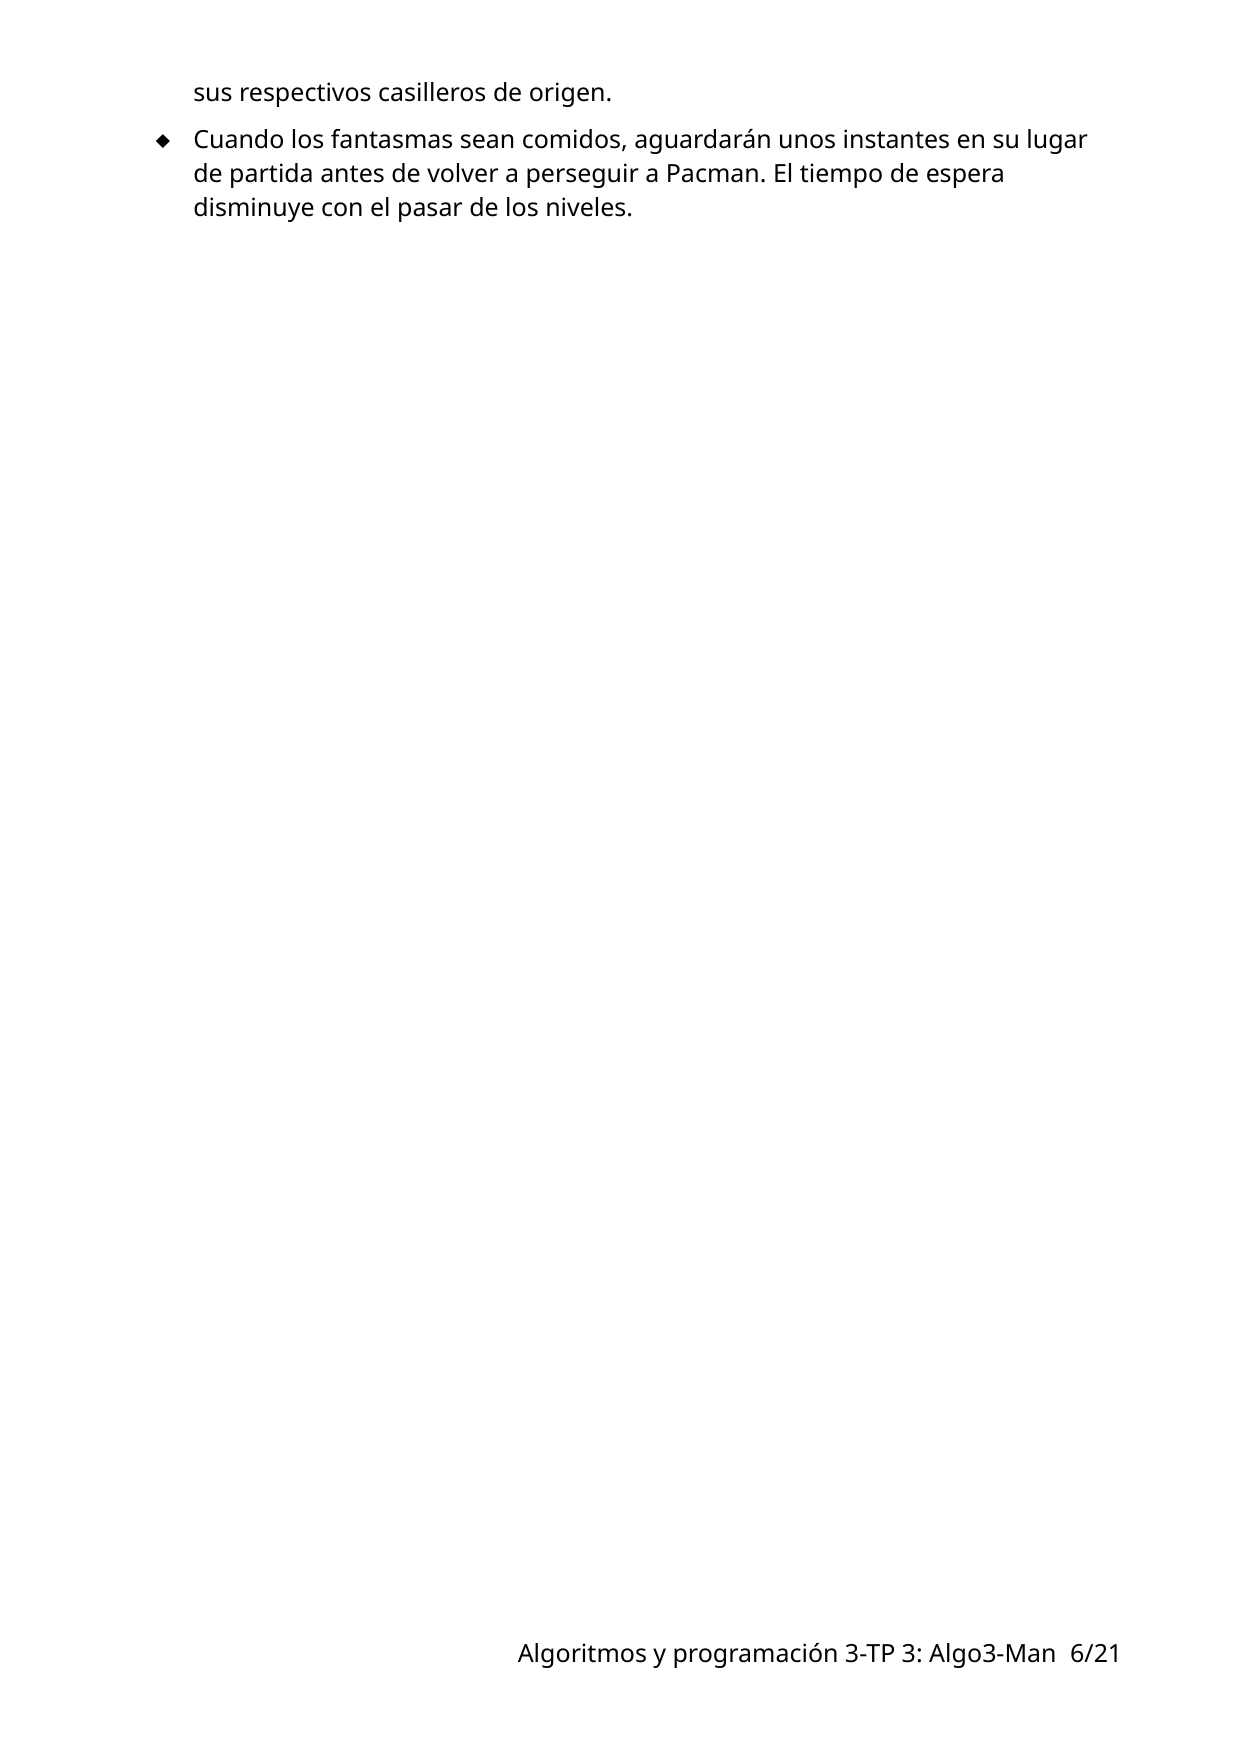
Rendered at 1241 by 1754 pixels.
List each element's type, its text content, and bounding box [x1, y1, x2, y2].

list Cuando los fantasmas sean comidos, aguardarán unos instantes en su lugar de partida antes de volver a perseguir a Pacman. El tiempo de espera disminuye con el pasar de los niveles. [156, 122, 1122, 224]
list sus respectivos casilleros de origen. [156, 75, 1122, 109]
